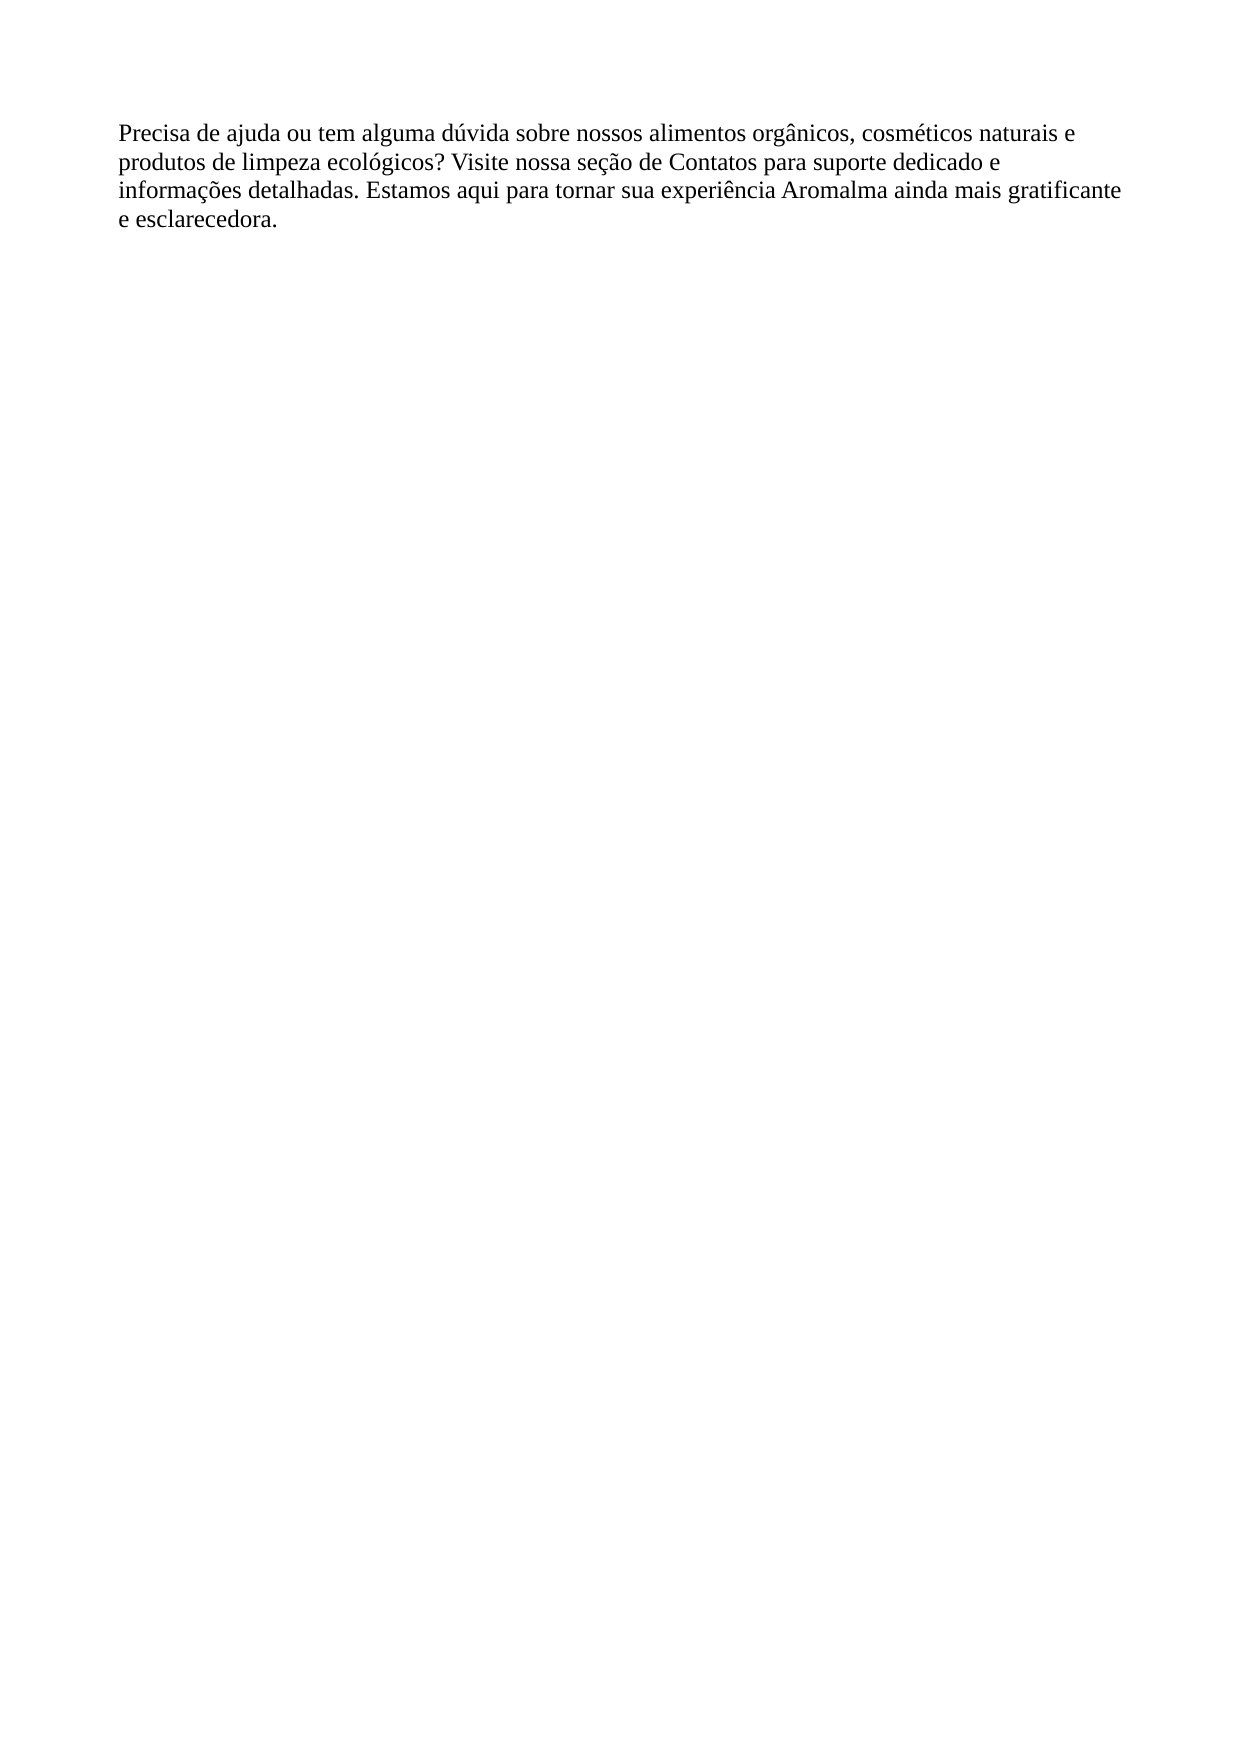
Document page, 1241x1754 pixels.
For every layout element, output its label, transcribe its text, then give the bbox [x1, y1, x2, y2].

text Precisa de ajuda ou tem alguma dúvida sobre nossos alimentos orgânicos, cosméticos naturais e produtos de limpeza ecológicos? Visite nossa seção de Contatos para suporte dedicado e informações detalhadas. Estamos aqui para tornar sua experiência Aromalma ainda mais gratificante e esclarecedora. [118, 118, 1122, 233]
